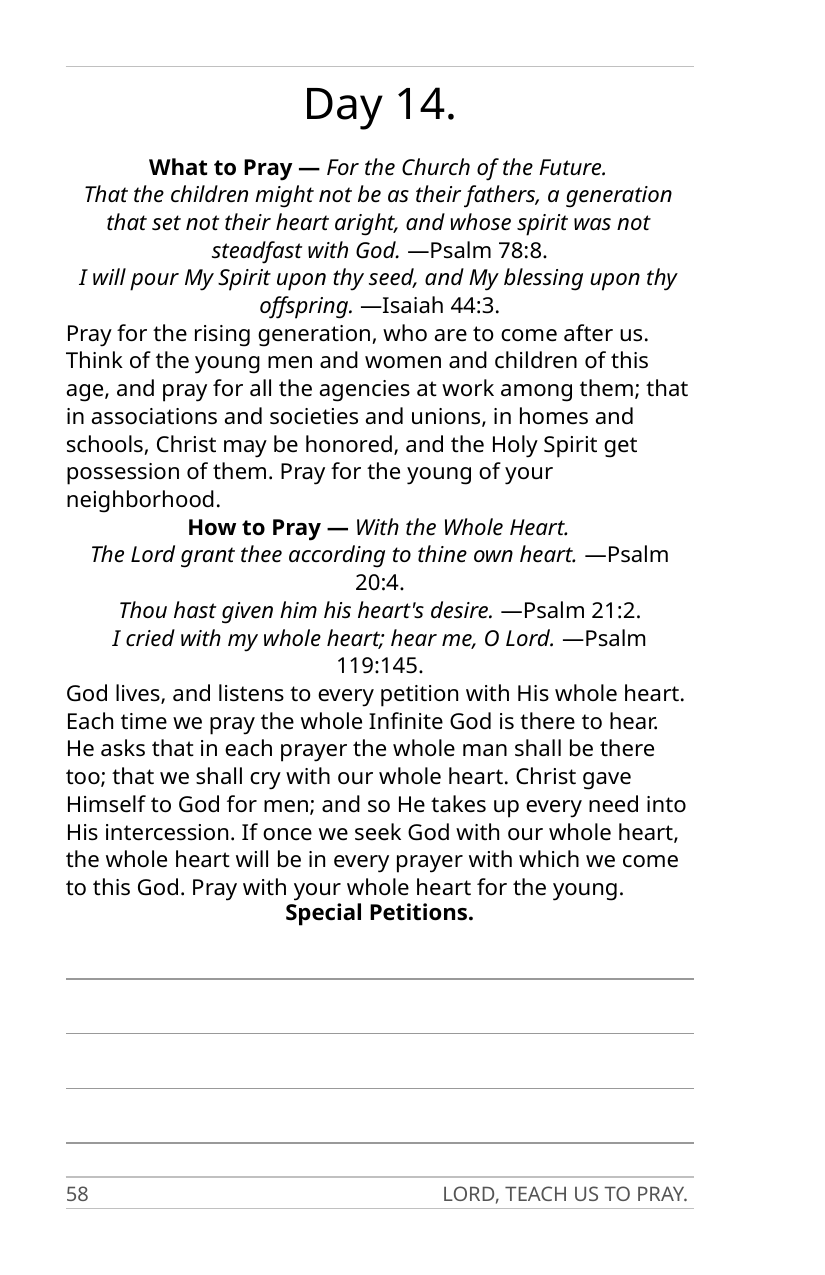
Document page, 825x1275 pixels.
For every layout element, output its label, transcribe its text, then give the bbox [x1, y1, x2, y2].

text How to Pray — With the Whole Heart. [66, 513, 694, 541]
text Thou hast given him his heart's desire. —Psalm 21:2. [66, 597, 694, 624]
text I cried with my whole heart; hear me, O Lord. —Psalm 119:145. [66, 624, 694, 680]
text The Lord grant thee according to thine own heart. —Psalm 20:4. [66, 541, 694, 597]
text That the children might not be as their fathers, a generation that set not their heart aright, and whose spirit was not steadfast with God. —Psalm 78:8. [66, 181, 694, 264]
text What to Pray — For the Church of the Future. [66, 153, 694, 181]
text God lives, and listens to every petition with His whole heart. Each time we pray the whole Infinite God is there to hear. He asks that in each prayer the whole man shall be there too; that we shall cry with our whole heart. Christ gave Himself to God for men; and so He takes up every need into His intercession. If once we seek God with our whole heart, the whole heart will be in every prayer with which we come to this God. Pray with your whole heart for the young. [66, 680, 694, 901]
text I will pour My Spirit upon thy seed, and My blessing upon thy offspring. —Isaiah 44:3. [66, 264, 694, 319]
text Special Petitions. [66, 901, 694, 925]
text Pray for the rising generation, who are to come after us. Think of the young men and women and children of this age, and pray for all the agencies at work among them; that in associations and societies and unions, in homes and schools, Christ may be honored, and the Holy Spirit get possession of them. Pray for the young of your neighborhood. [66, 319, 694, 513]
title Day 14. [66, 70, 694, 153]
